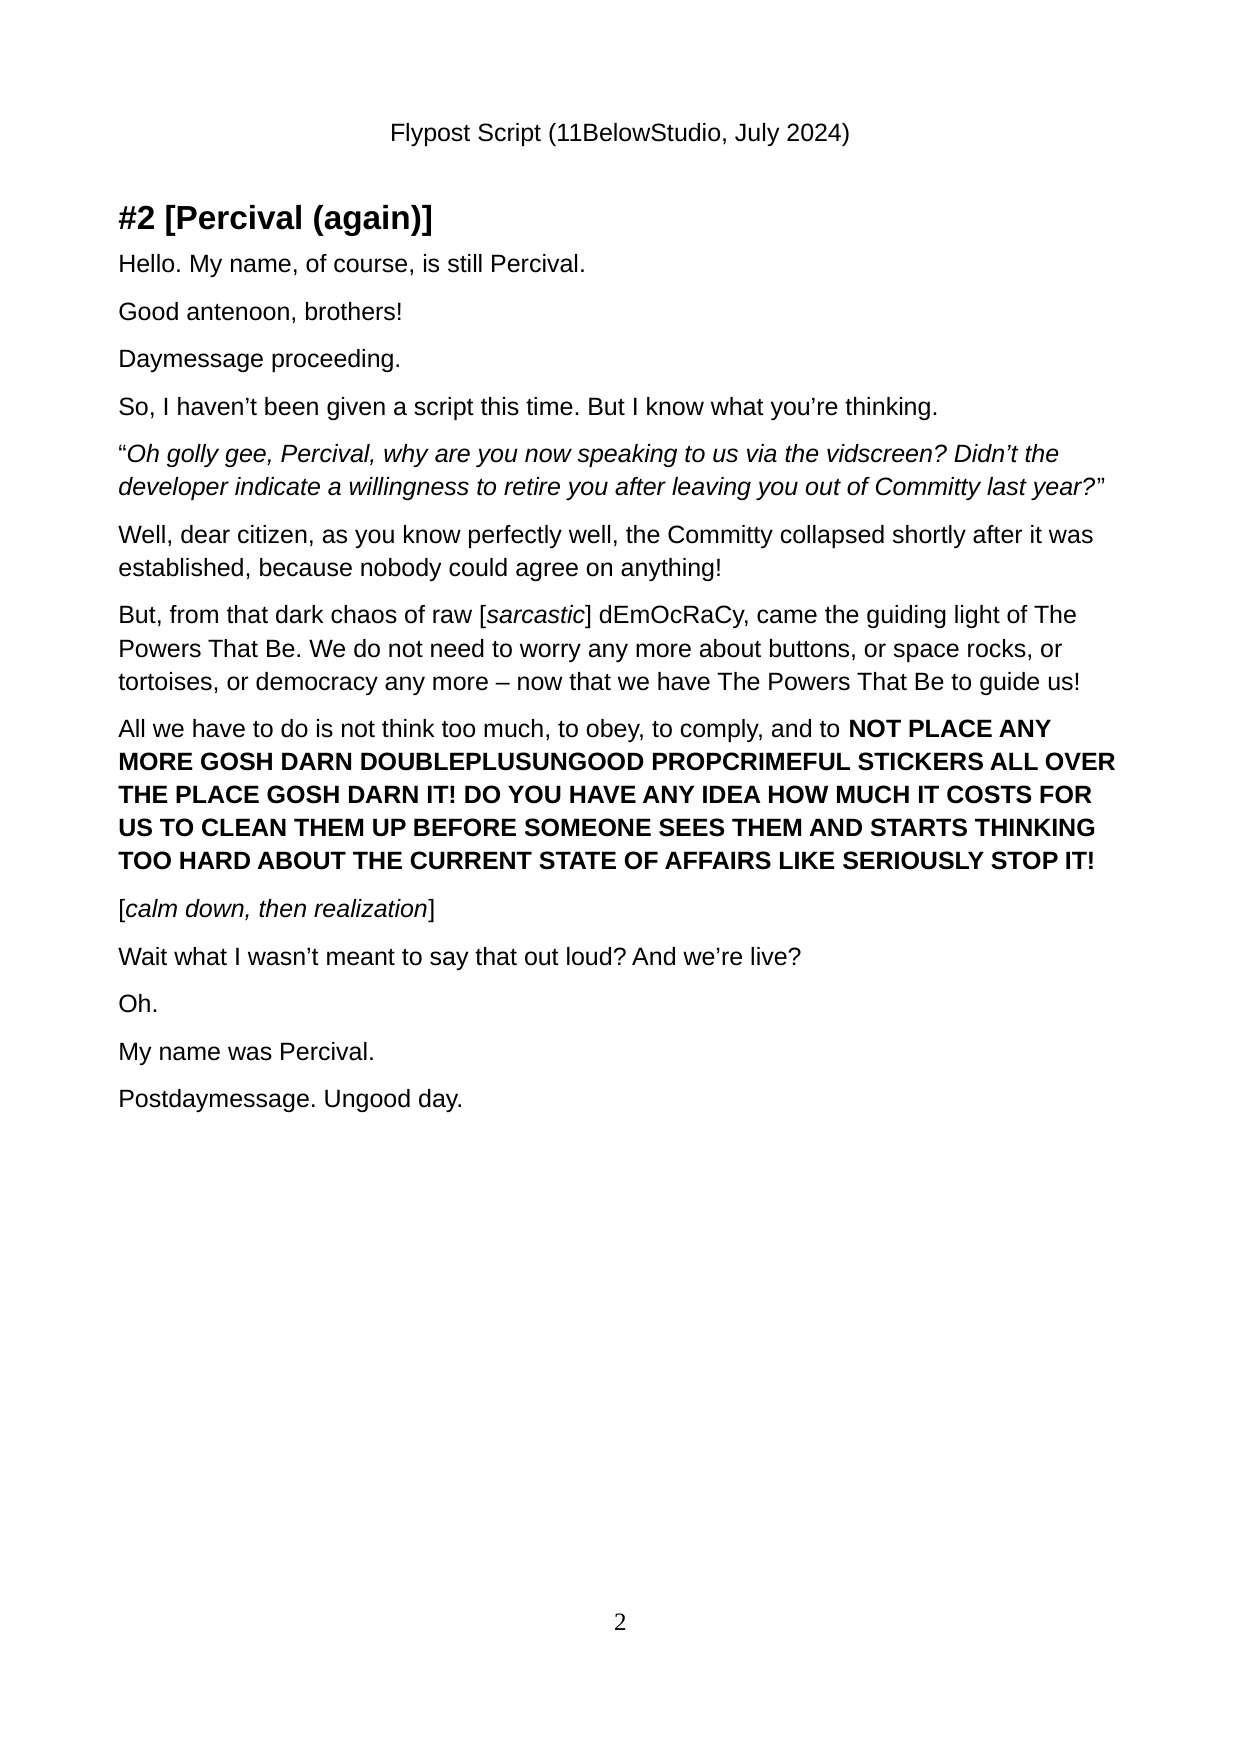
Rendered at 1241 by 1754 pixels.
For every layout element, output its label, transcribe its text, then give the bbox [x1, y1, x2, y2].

subtitle #2 [Percival (again)] [118, 198, 1122, 236]
text So, I haven’t been given a script this time. But I know what you’re thinking. [118, 392, 1122, 420]
text My name was Percival. [118, 1037, 1122, 1065]
text Good antenoon, brothers! [118, 296, 1122, 325]
text All we have to do is not think too much, to obey, to comply, and to NOT PLACE ANY MORE GOSH DARN DOUBLEPLUSUNGOOD PROPCRIMEFUL STICKERS ALL OVER THE PLACE GOSH DARN IT! DO YOU HAVE ANY IDEA HOW MUCH IT COSTS FOR US TO CLEAN THEM UP BEFORE SOMEONE SEES THEM AND STARTS THINKING TOO HARD ABOUT THE CURRENT STATE OF AFFAIRS LIKE SERIOUSLY STOP IT! [118, 714, 1122, 875]
text Oh. [118, 989, 1122, 1018]
text Well, dear citizen, as you know perfectly well, the Committy collapsed shortly after it was established, because nobody could agree on anything! [118, 520, 1122, 582]
text “Oh golly gee, Percival, why are you now speaking to us via the vidscreen? Didn’t the developer indicate a willingness to retire you after leaving you out of Committy last year?” [118, 439, 1122, 501]
text But, from that dark chaos of raw [sarcastic] dEmOcRaCy, came the guiding light of The Powers That Be. We do not need to worry any more about buttons, or space rocks, or tortoises, or democracy any more – now that we have The Powers That Be to guide us! [118, 601, 1122, 695]
text Hello. My name, of course, is still Percival. [118, 249, 1122, 278]
text [calm down, then realization] [118, 894, 1122, 923]
text Postdaymessage. Ungood day. [118, 1084, 1122, 1113]
text Daymessage proceeding. [118, 344, 1122, 373]
text Wait what I wasn’t meant to say that out loud? And we’re live? [118, 941, 1122, 970]
